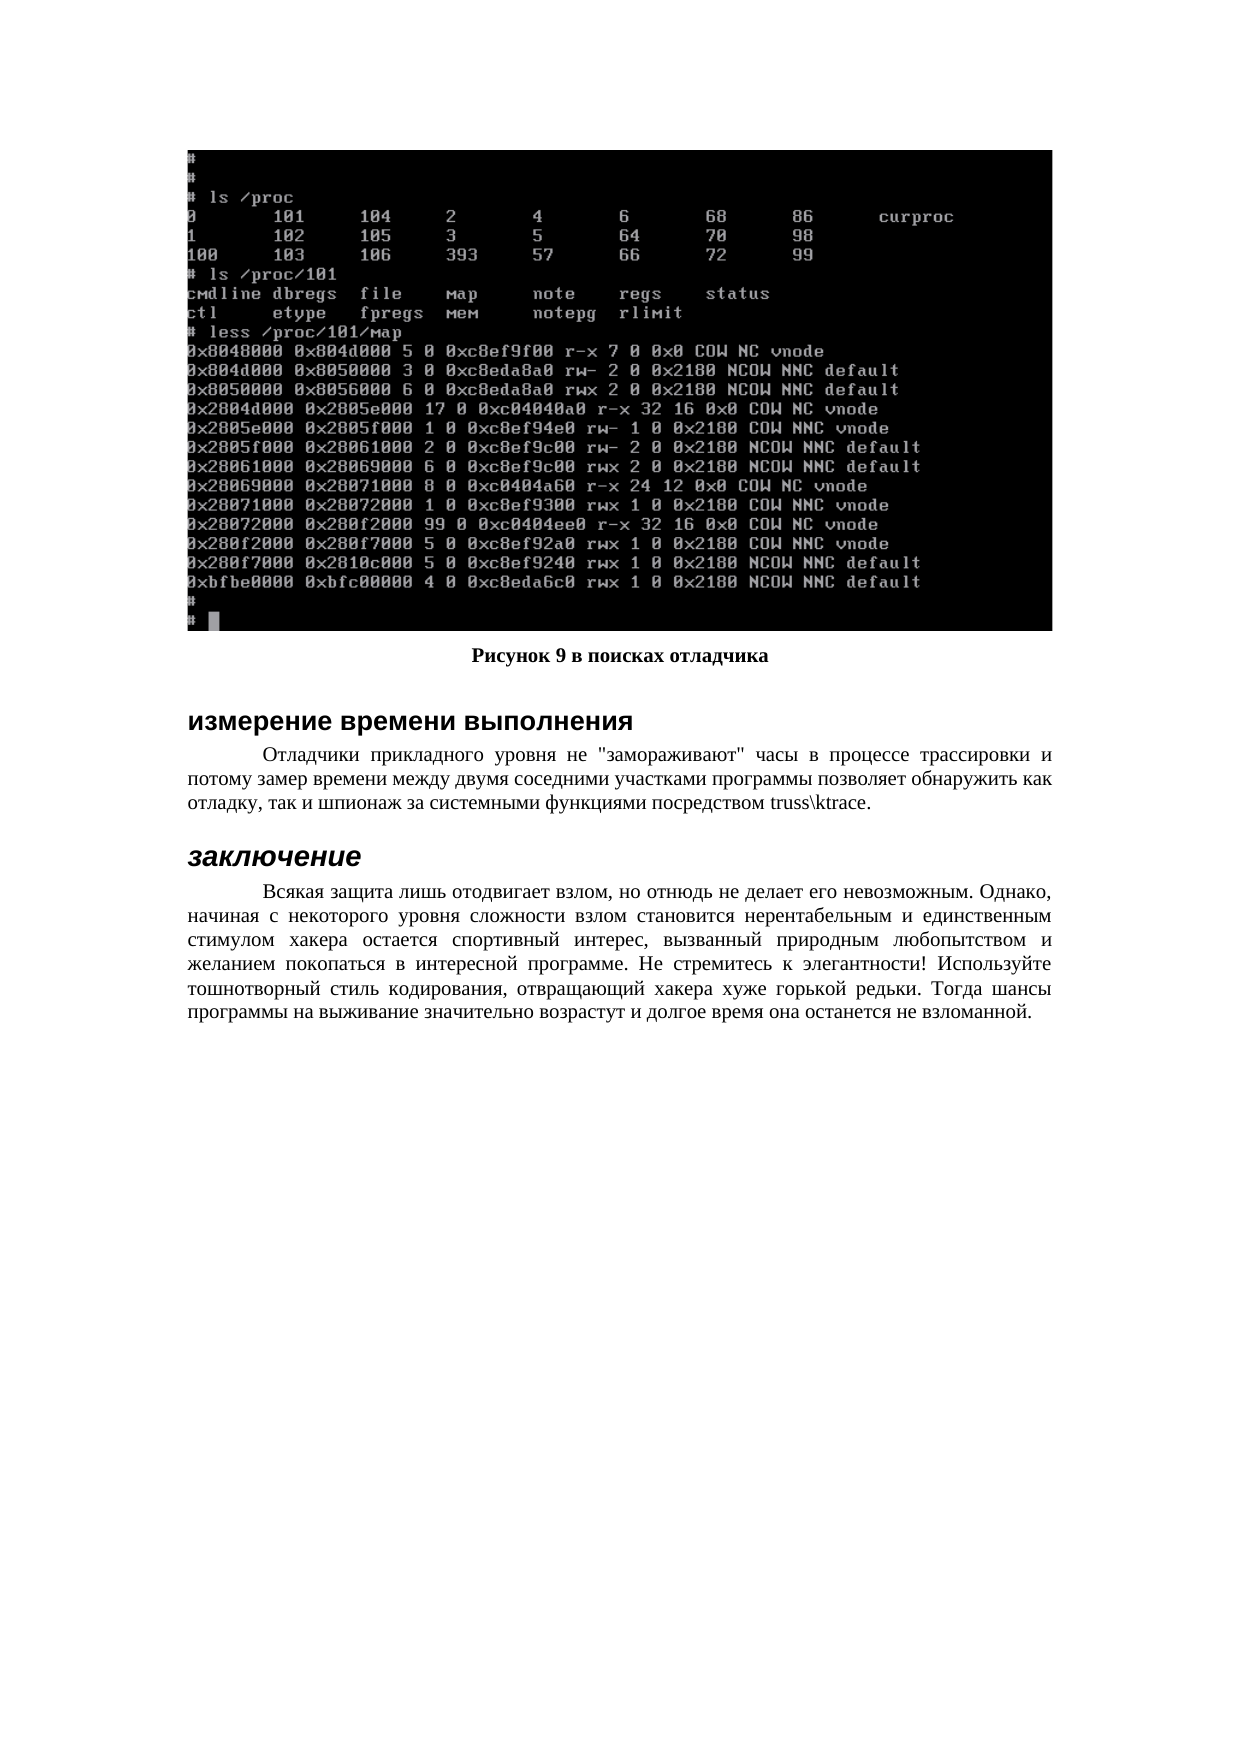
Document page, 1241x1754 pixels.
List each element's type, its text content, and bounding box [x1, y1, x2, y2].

text Отладчики прикладного уровня не "замораживают" часы в процессе трассировки и потому замер времени между двумя соседними участками программы позволяет обнаружить как отладку, так и шпионаж за системными функциями посредством truss\ktrace. [187, 742, 1053, 814]
text Всякая защита лишь отодвигает взлом, но отнюдь не делает его невозможным. Однако, начиная с некоторого уровня сложности взлом становится нерентабельным и единственным стимулом хакера остается спортивный интерес, вызванный природным любопытством и желанием покопаться в интересной программе. Не стремитесь к элегантности! Используйте тошнотворный стиль кодирования, отвращающий хакера хуже горькой редьки. Тогда шансы программы на выживание значительно возрастут и долгое время она останется не взломанной. [187, 879, 1053, 1023]
subtitle измерение времени выполнения [187, 705, 1053, 736]
text Рисунок 9 в поисках отладчика [187, 643, 1053, 667]
subtitle заключение [187, 839, 1053, 873]
picture [187, 150, 1053, 631]
